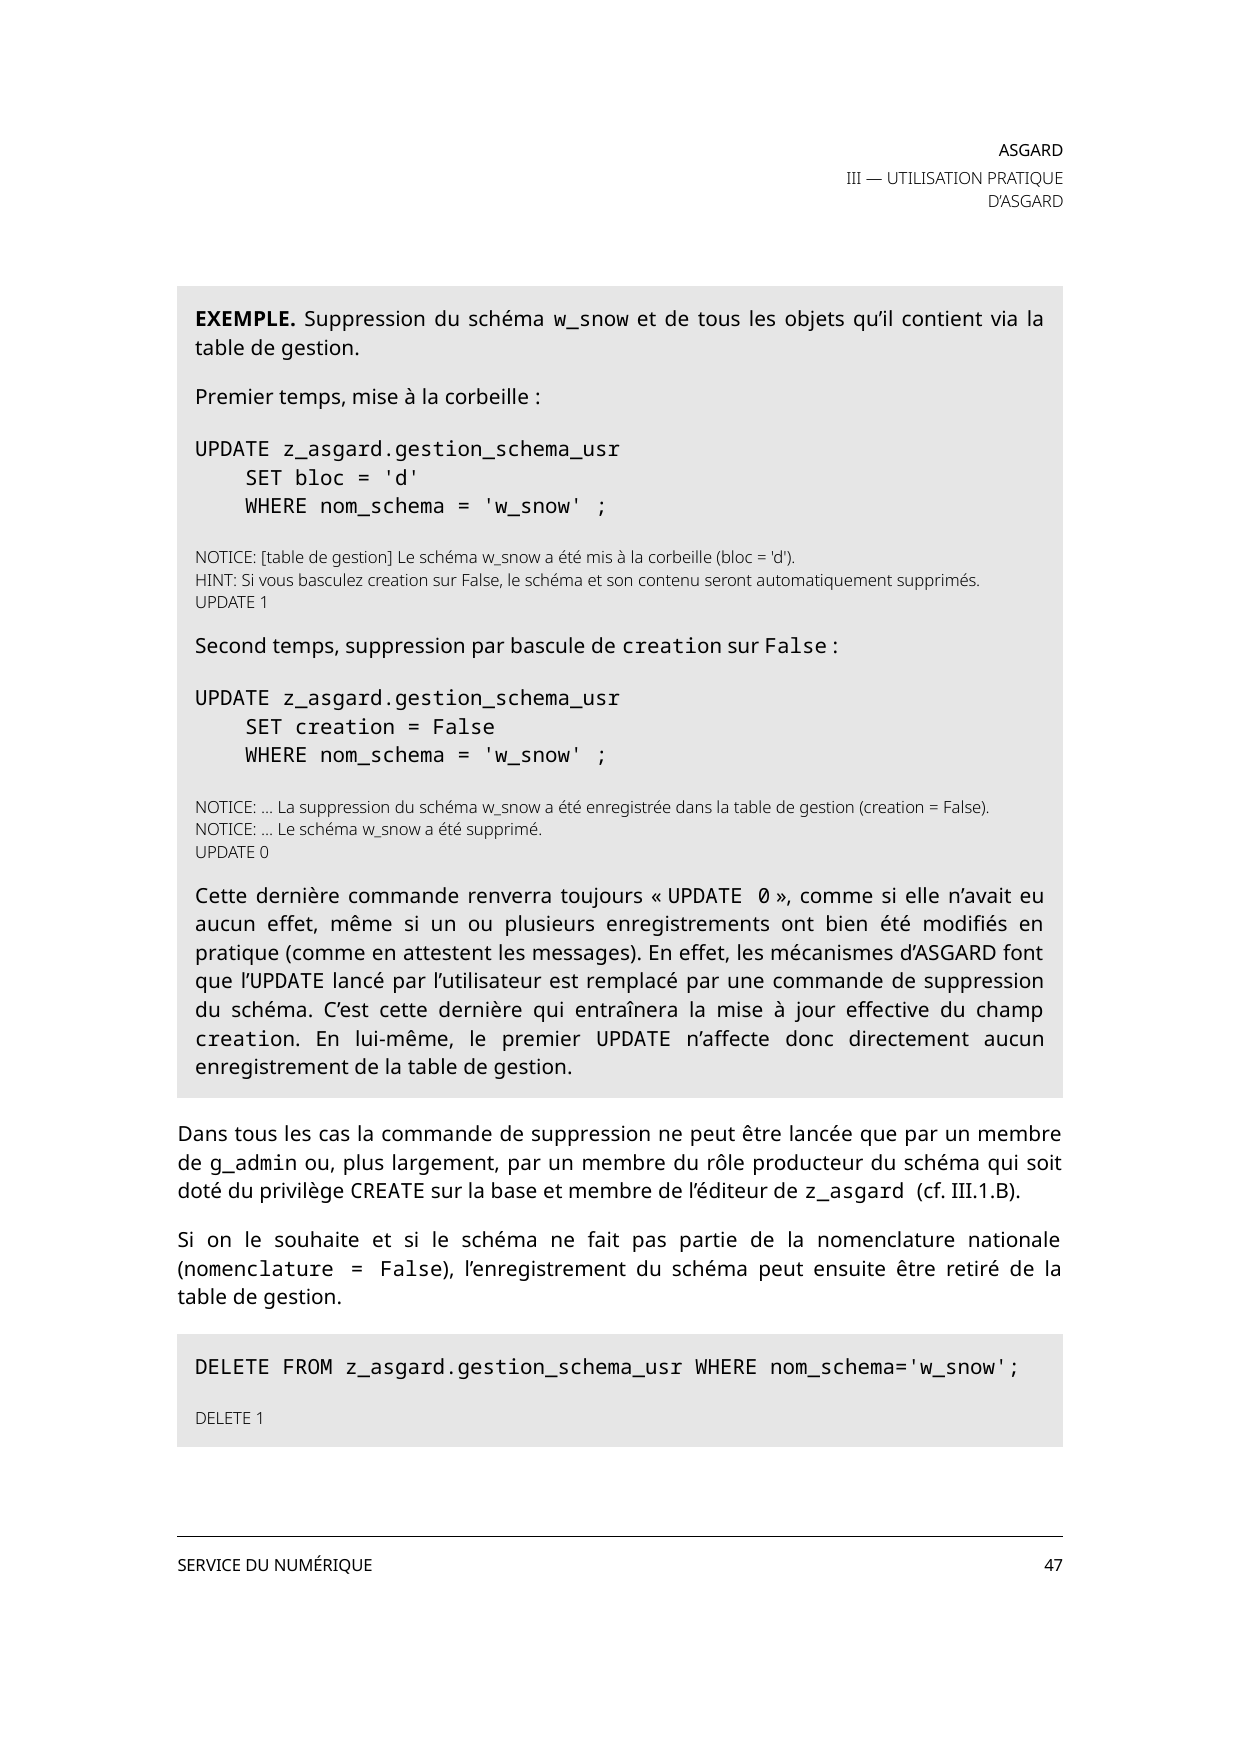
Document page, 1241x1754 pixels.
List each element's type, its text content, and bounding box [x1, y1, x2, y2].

text WHERE nom_schema = 'w_snow' ; [177, 740, 1063, 769]
text UPDATE 0 [177, 841, 1063, 863]
text WHERE nom_schema = 'w_snow' ; [177, 491, 1063, 519]
text Dans tous les cas la commande de suppression ne peut être lancée que par un membre de g_admin ou, plus largement, par un membre du rôle producteur du schéma qui soit doté du privilège CREATE sur la base et membre de l’éditeur de z_asgard (cf. III.1.B). [177, 1119, 1063, 1204]
text Exemple. Suppression du schéma w_snow et de tous les objets qu’il contient via la table de gestion. [177, 286, 1063, 361]
text SET creation = False [177, 712, 1063, 740]
text UPDATE 1 [177, 591, 1063, 613]
text NOTICE: [table de gestion] Le schéma w_snow a été mis à la corbeille (bloc = 'd'). [177, 528, 1063, 568]
text DELETE FROM z_asgard.gestion_schema_usr WHERE nom_schema='w_snow'; [177, 1334, 1063, 1381]
text Cette dernière commande renverra toujours « UPDATE 0 », comme si elle n’avait eu aucun effet, même si un ou plusieurs enregistrements ont bien été modifiés en pratique (comme en attestent les messages). En effet, les mécanismes d’ASGARD font que l’UPDATE lancé par l’utilisateur est remplacé par une commande de suppression du schéma. C’est cette dernière qui entraînera la mise à jour effective du champ creation. En lui-même, le premier UPDATE n’affecte donc directement aucun enregistrement de la table de gestion. [177, 863, 1063, 1098]
text UPDATE z_asgard.gestion_schema_usr [177, 416, 1063, 462]
text NOTICE: ... La suppression du schéma w_snow a été enregistrée dans la table de gestion (creation = False). [177, 778, 1063, 818]
text SET bloc = 'd' [177, 462, 1063, 491]
text NOTICE: ... Le schéma w_snow a été supprimé. [177, 818, 1063, 841]
text Premier temps, mise à la corbeille : [177, 364, 1063, 410]
text Si on le souhaite et si le schéma ne fait pas partie de la nomenclature nationale (nomenclature = False), l’enregistrement du schéma peut ensuite être retiré de la table de gestion. [177, 1225, 1063, 1311]
text UPDATE z_asgard.gestion_schema_usr [177, 666, 1063, 712]
text Second temps, suppression par bascule de creation sur False : [177, 613, 1063, 660]
text DELETE 1 [177, 1389, 1063, 1447]
text HINT: Si vous basculez creation sur False, le schéma et son contenu seront automatiquement supprimés. [177, 568, 1063, 591]
